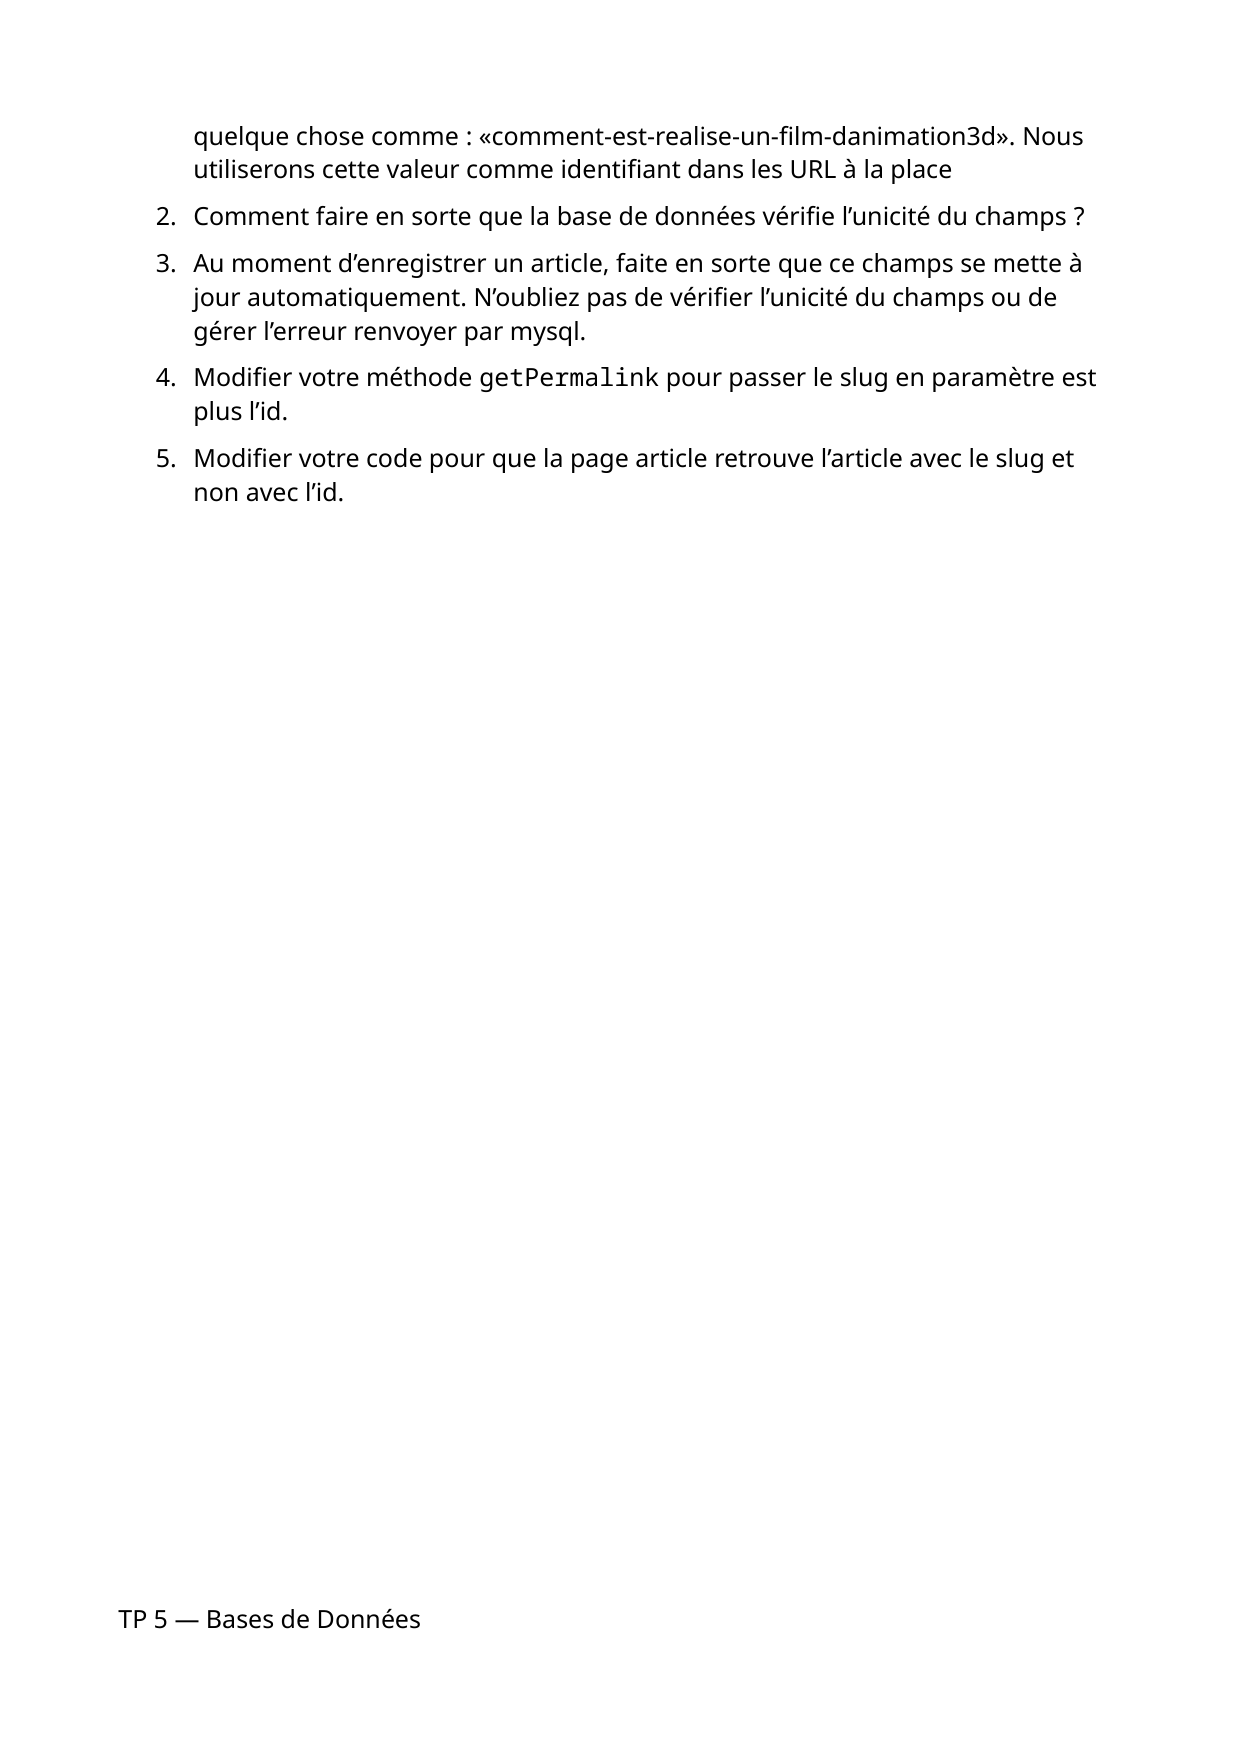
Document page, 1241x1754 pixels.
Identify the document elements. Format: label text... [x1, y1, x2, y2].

list quelque chose comme : «comment-est-realise-un-film-danimation3d». Nous utiliserons cette valeur comme identifiant dans les URL à la place [156, 118, 1122, 186]
list Comment faire en sorte que la base de données vérifie l’unicité du champs ? [156, 199, 1122, 233]
list Au moment d’enregistrer un article, faite en sorte que ce champs se mette à jour automatiquement. N’oubliez pas de vérifier l’unicité du champs ou de gérer l’erreur renvoyer par mysql. [156, 245, 1122, 347]
list Modifier votre code pour que la page article retrouve l’article avec le slug et non avec l’id. [156, 441, 1122, 509]
list Modifier votre méthode getPermalink pour passer le slug en paramètre est plus l’id. [156, 360, 1122, 428]
